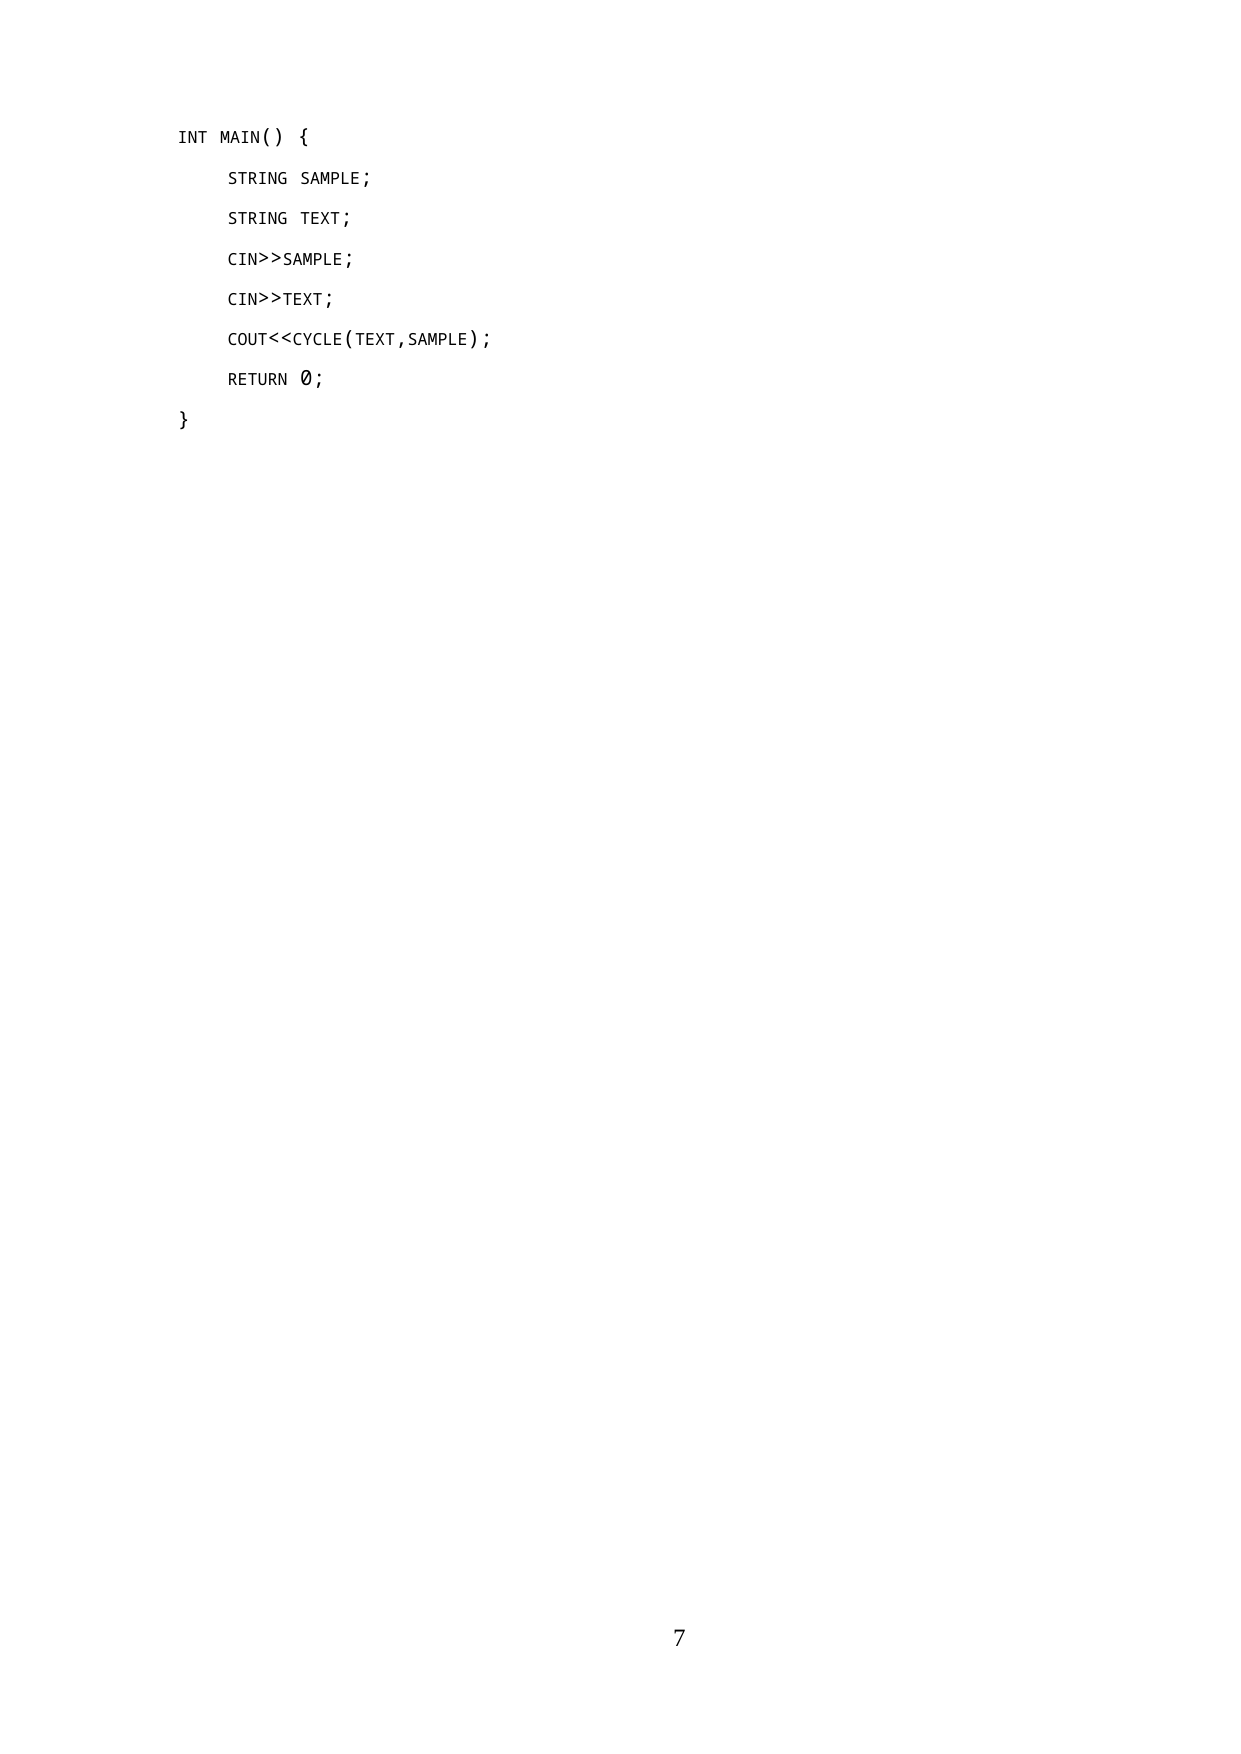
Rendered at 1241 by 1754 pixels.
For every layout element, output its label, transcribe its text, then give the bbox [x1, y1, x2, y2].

text int main() { [177, 122, 1181, 150]
text string sample; [177, 162, 1181, 190]
text cin>>sample; [177, 243, 1181, 271]
text } [177, 404, 1181, 432]
text cout<<cycle(text,sample); [177, 323, 1181, 352]
text return 0; [177, 363, 1181, 392]
text string text; [177, 202, 1181, 231]
text cin>>text; [177, 283, 1181, 311]
